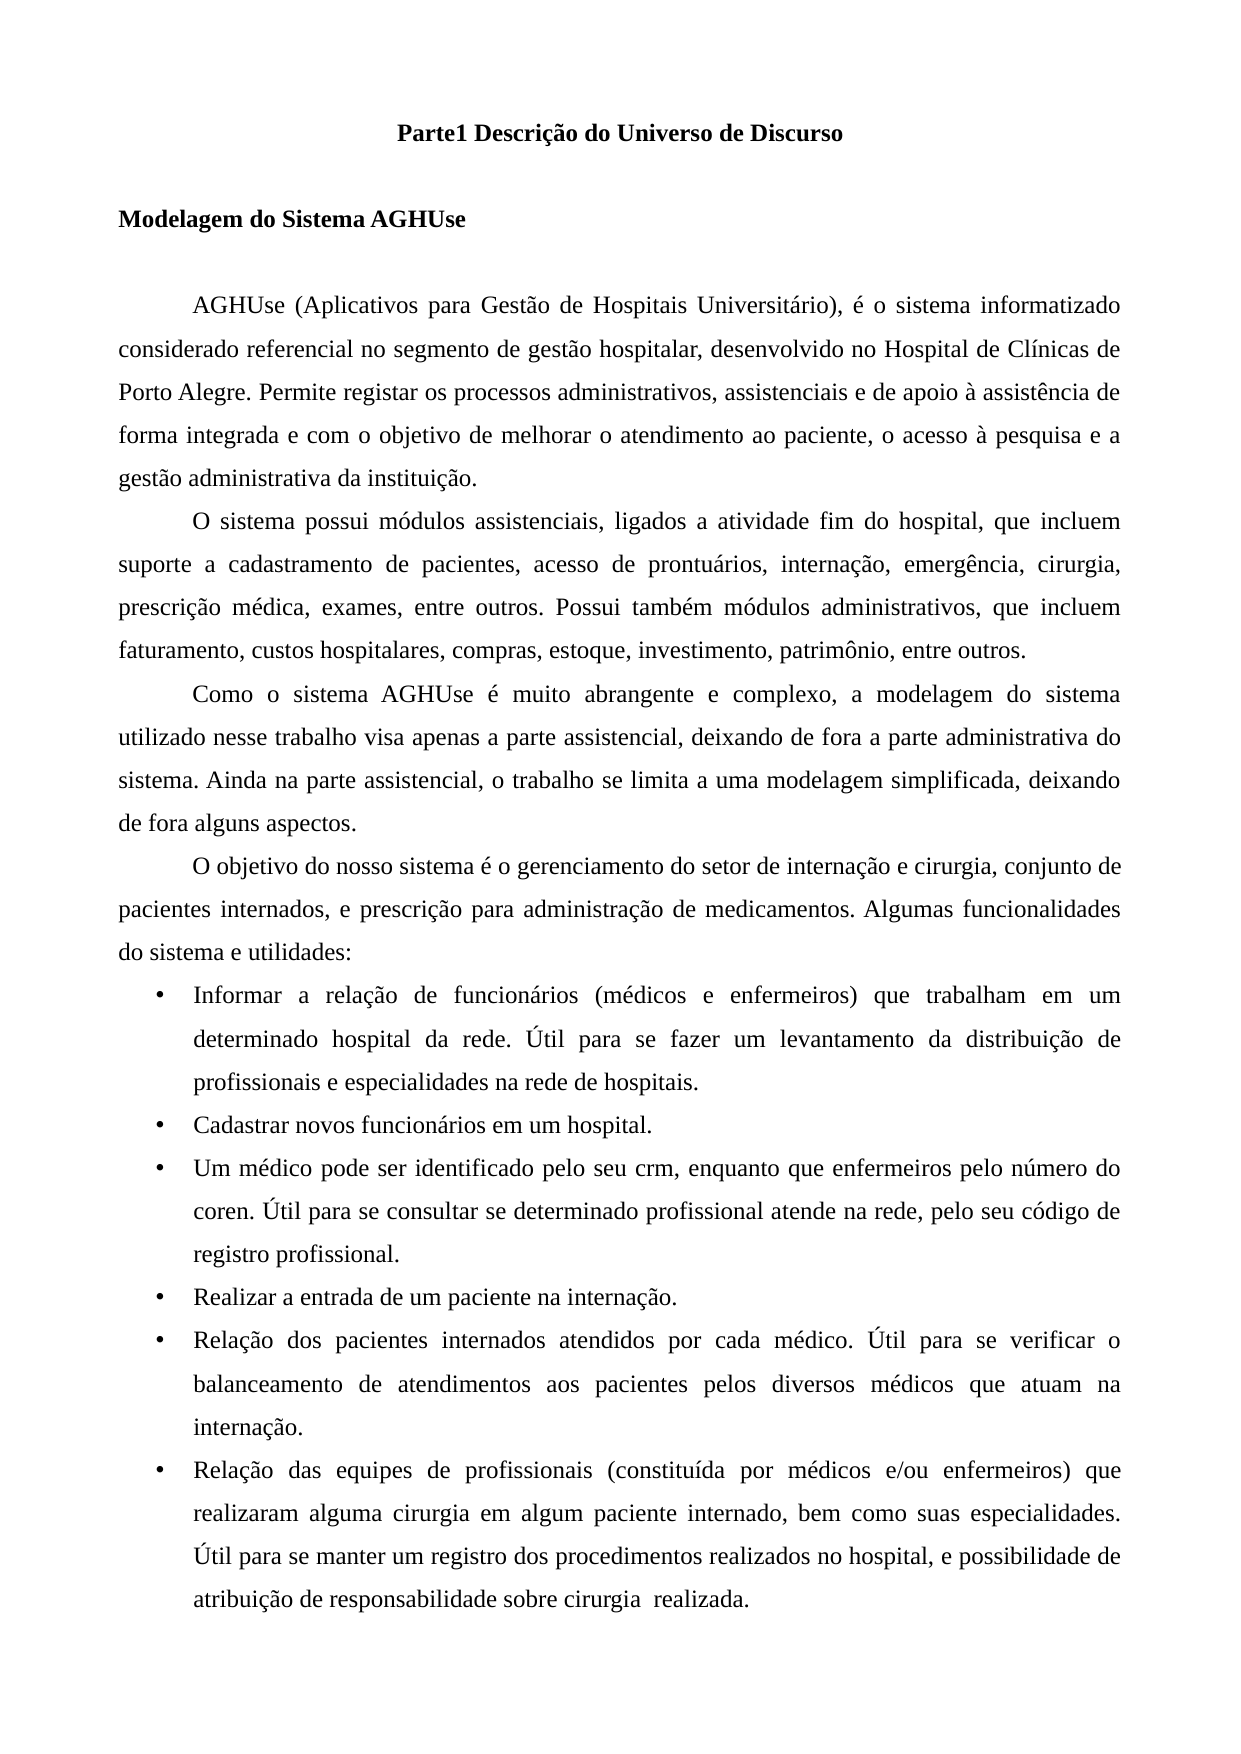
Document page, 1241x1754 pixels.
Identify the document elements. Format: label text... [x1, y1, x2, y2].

list Relação dos pacientes internados atendidos por cada médico. Útil para se verificar o balanceamento de atendimentos aos pacientes pelos diversos médicos que atuam na internação. [156, 1326, 1122, 1441]
list Informar a relação de funcionários (médicos e enfermeiros) que trabalham em um determinado hospital da rede. Útil para se fazer um levantamento da distribuição de profissionais e especialidades na rede de hospitais. [156, 981, 1122, 1096]
list Cadastrar novos funcionários em um hospital. [156, 1110, 1122, 1139]
text Modelagem do Sistema AGHUse [118, 204, 1122, 233]
text O sistema possui módulos assistenciais, ligados a atividade fim do hospital, que incluem suporte a cadastramento de pacientes, acesso de prontuários, internação, emergência, cirurgia, prescrição médica, exames, entre outros. Possui também módulos administrativos, que incluem faturamento, custos hospitalares, compras, estoque, investimento, patrimônio, entre outros. [118, 506, 1122, 664]
list Realizar a entrada de um paciente na internação. [156, 1282, 1122, 1311]
list Um médico pode ser identificado pelo seu crm, enquanto que enfermeiros pelo número do coren. Útil para se consultar se determinado profissional atende na rede, pelo seu código de registro profissional. [156, 1153, 1122, 1268]
list Relação das equipes de profissionais (constituída por médicos e/ou enfermeiros) que realizaram alguma cirurgia em algum paciente internado, bem como suas especialidades. Útil para se manter um registro dos procedimentos realizados no hospital, e possibilidade de atribuição de responsabilidade sobre cirurgia realizada. [156, 1455, 1122, 1613]
text Como o sistema AGHUse é muito abrangente e complexo, a modelagem do sistema utilizado nesse trabalho visa apenas a parte assistencial, deixando de fora a parte administrativa do sistema. Ainda na parte assistencial, o trabalho se limita a uma modelagem simplificada, deixando de fora alguns aspectos. [118, 679, 1122, 837]
text AGHUse (Aplicativos para Gestão de Hospitais Universitário), é o sistema informatizado considerado referencial no segmento de gestão hospitalar, desenvolvido no Hospital de Clínicas de Porto Alegre. Permite registar os processos administrativos, assistenciais e de apoio à assistência de forma integrada e com o objetivo de melhorar o atendimento ao paciente, o acesso à pesquisa e a gestão administrativa da instituição. [118, 291, 1122, 492]
text Parte1 Descrição do Universo de Discurso [118, 118, 1122, 147]
text O objetivo do nosso sistema é o gerenciamento do setor de internação e cirurgia, conjunto de pacientes internados, e prescrição para administração de medicamentos. Algumas funcionalidades do sistema e utilidades: [118, 851, 1122, 966]
